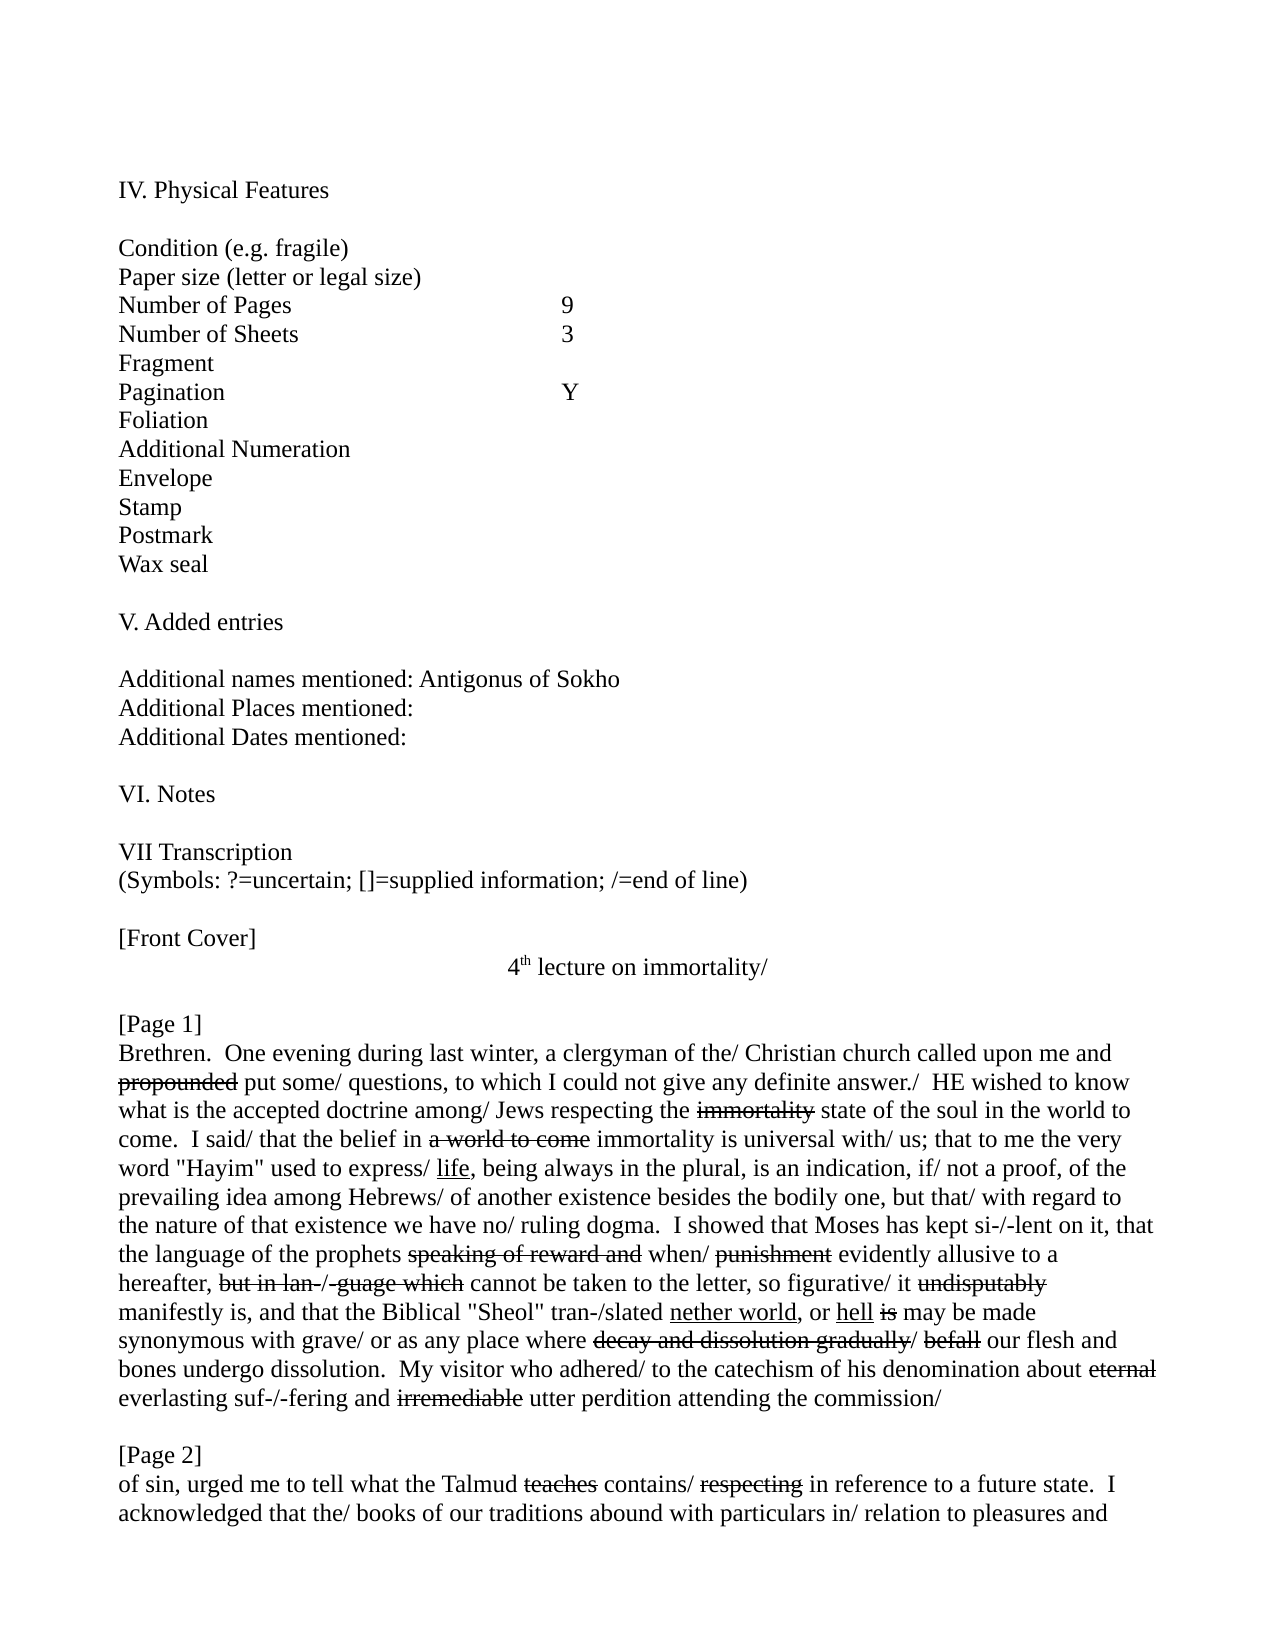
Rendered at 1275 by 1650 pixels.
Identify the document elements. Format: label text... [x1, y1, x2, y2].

text Paper size (letter or legal size) [118, 262, 1157, 291]
text VI. Notes [118, 779, 1157, 808]
text (Symbols: ?=uncertain; []=supplied information; /=end of line) [118, 866, 1157, 894]
text Pagination Y [118, 377, 1157, 406]
text [Page 1] [118, 1009, 1157, 1038]
text Stamp [118, 492, 1157, 521]
text 4th lecture on immortality/ [118, 952, 1157, 981]
text Number of Pages 9 [118, 291, 1157, 319]
text of sin, urged me to tell what the Talmud teaches contains/ respecting in reference to a future state. I acknowledged that the/ books of our traditions abound with particulars in/ relation to pleasures and [118, 1469, 1157, 1527]
text Postma rk [118, 521, 1157, 549]
text Additional Dates mentioned: [118, 722, 1157, 751]
text Envelope [118, 463, 1157, 492]
text [Front Cover] [118, 923, 1157, 952]
text Additional names mentioned: Antigonus of Sokho [118, 664, 1157, 693]
text Additional Places mentioned: [118, 693, 1157, 722]
text Additional Numeration [118, 434, 1157, 463]
text Brethren. One evening during last winter, a clergyman of the/ Christian church called upon me and propounded put some/ questions, to which I could not give any definite answer./ HE wished to know what is the accepted doctrine among/ Jews respecting the immortality state of the soul in the world to come. I said/ that the belief in a world to come immortality is universal with/ us; that to me the very word "Hayim" used to express/ life, being always in the plural, is an indication, if/ not a proof, of the prevailing idea among Hebrews/ of another existence besides the bodily one, but that/ with regard to the nature of that existence we have no/ ruling dogma. I showed that Moses has kept si-/-lent on it, that the language of the prophets speaking of reward and when/ punishment evidently allusive to a hereafter, but in lan-/-guage which cannot be taken to the letter, so figurative/ it undisputably manifestly is, and that the Biblical "Sheol" tran-/slated nether world, or hell is may be made synonymous with grave/ or as any place where decay and dissolution gradually/ befall our flesh and bones undergo dissolution. My visitor who adhered/ to the catechism of his denomination about eternal everlasting suf-/-fering and irremediable utter perdition attending the commission/ [118, 1038, 1157, 1412]
text Fragment [118, 348, 1157, 377]
text Foliation [118, 406, 1157, 434]
text Number of Sheets 3 [118, 319, 1157, 348]
text Wax seal [118, 549, 1157, 578]
text VII Transcription [118, 837, 1157, 866]
text IV. Physical Features [118, 176, 1157, 204]
text Condition (e.g. fragile) [118, 233, 1157, 262]
text V. Added entries [118, 607, 1157, 636]
text [Page 2] [118, 1441, 1157, 1469]
